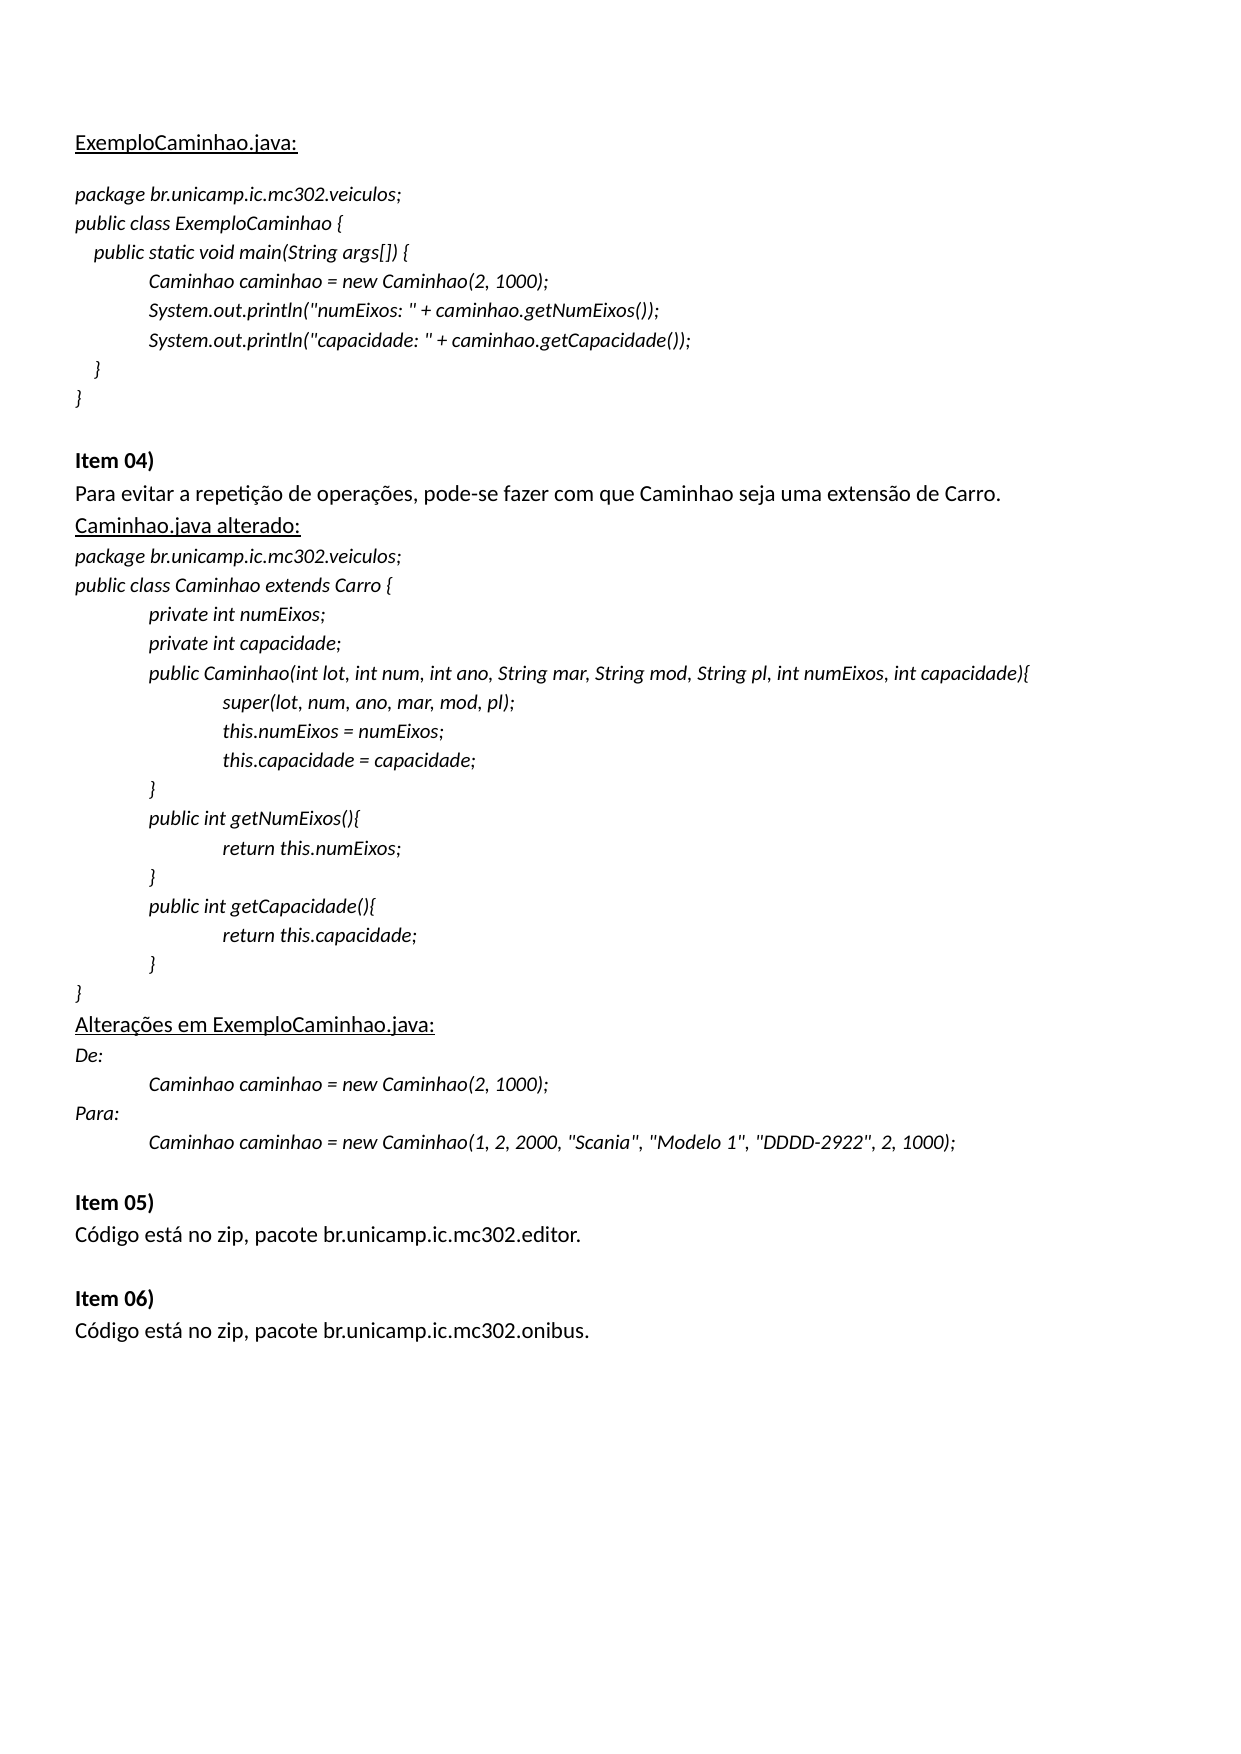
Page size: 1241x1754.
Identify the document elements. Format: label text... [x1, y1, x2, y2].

text return this.numEixos; [75, 835, 1165, 860]
text Para: [75, 1100, 1165, 1126]
text public static void main(String args[]) { [75, 239, 1165, 265]
text this.capacidade = capacidade; [75, 747, 1165, 773]
text System.out.println("numEixos: " + caminhao.getNumEixos()); [75, 298, 1165, 323]
text } [75, 356, 1165, 381]
text ExemploCaminhao.java: [75, 128, 1165, 156]
text Código está no zip, pacote br.unicamp.ic.mc302.editor. [75, 1220, 1165, 1248]
text package br.unicamp.ic.mc302.veiculos; [75, 181, 1165, 206]
text Alterações em ExemploCaminhao.java: [75, 1010, 1165, 1038]
text this.numEixos = numEixos; [75, 718, 1165, 743]
text } [75, 776, 1165, 802]
text Código está no zip, pacote br.unicamp.ic.mc302.onibus. [75, 1317, 1165, 1344]
text System.out.println("capacidade: " + caminhao.getCapacidade()); [75, 327, 1165, 352]
text Item 05) [75, 1188, 1165, 1216]
text Caminhao caminhao = new Caminhao(1, 2, 2000, "Scania", "Modelo 1", "DDDD-2922", 2, 1000); [75, 1129, 1165, 1155]
text public int getCapacidade(){ [75, 893, 1165, 918]
text } [75, 951, 1165, 977]
text De: [75, 1042, 1165, 1067]
text Caminhao.java alterado: [75, 511, 1165, 539]
text Para evitar a repetição de operações, pode-se fazer com que Caminhao seja uma extensão de Carro. [75, 479, 1165, 507]
text } [75, 385, 1165, 411]
text private int numEixos; [75, 601, 1165, 627]
text Item 04) [75, 447, 1165, 474]
text return this.capacidade; [75, 922, 1165, 948]
text } [75, 981, 1165, 1006]
text package br.unicamp.ic.mc302.veiculos; [75, 543, 1165, 568]
text Caminhao caminhao = new Caminhao(2, 1000); [75, 268, 1165, 294]
text private int capacidade; [75, 631, 1165, 656]
text public class Caminhao extends Carro { [75, 572, 1165, 598]
text public int getNumEixos(){ [75, 806, 1165, 831]
text } [75, 864, 1165, 889]
text Caminhao caminhao = new Caminhao(2, 1000); [75, 1071, 1165, 1097]
text public Caminhao(int lot, int num, int ano, String mar, String mod, String pl, int numEixos, int capacidade){ [75, 660, 1165, 685]
text Item 06) [75, 1284, 1165, 1312]
text public class ExemploCaminhao { [75, 210, 1165, 236]
text super(lot, num, ano, mar, mod, pl); [75, 689, 1165, 714]
